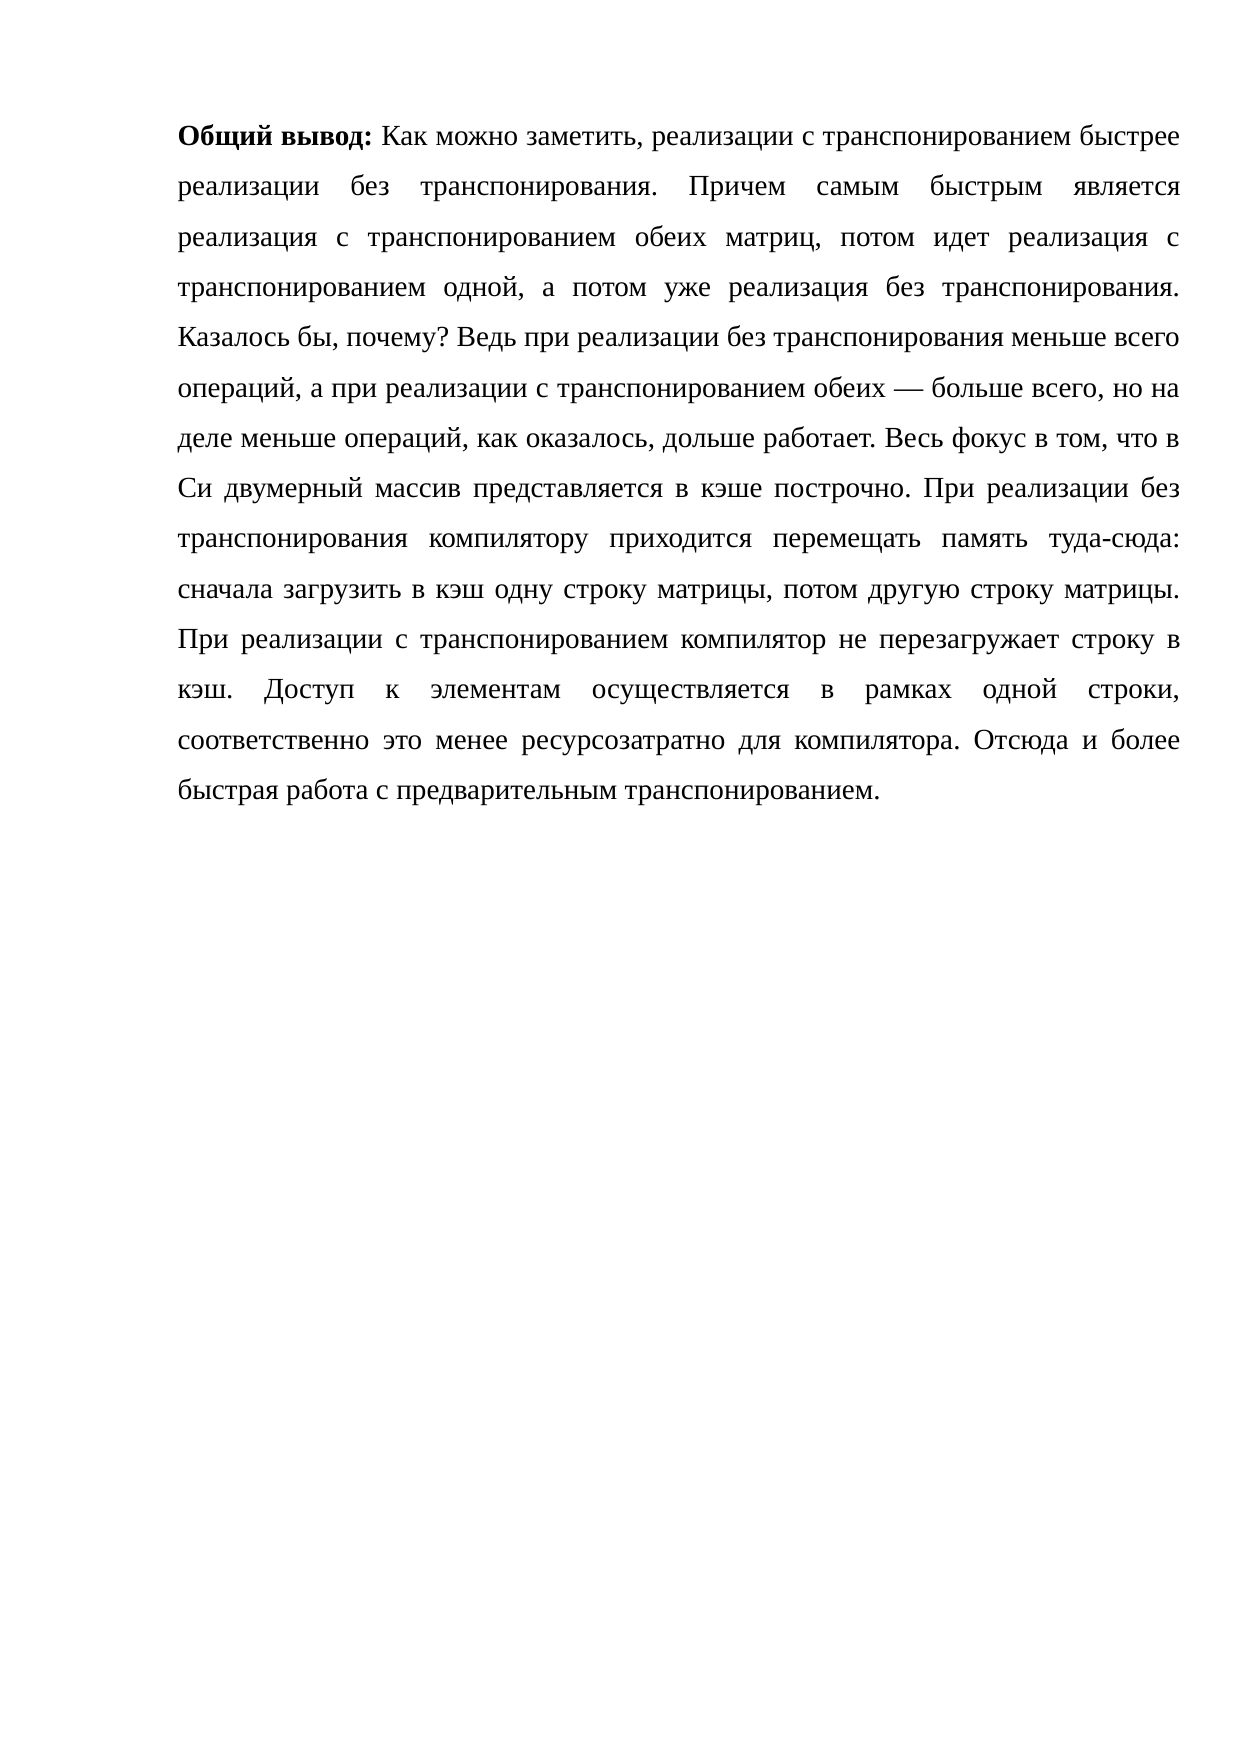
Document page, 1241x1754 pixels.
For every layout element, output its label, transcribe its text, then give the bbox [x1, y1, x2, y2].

text Общий вывод: Как можно заметить, реализации с транспонированием быстрее реализации без транспонирования. Причем самым быстрым является реализация с транспонированием обеих матриц, потом идет реализация с транспонированием одной, а потом уже реализация без транспонирования. Казалось бы, почему? Ведь при реализации без транспонирования меньше всего операций, а при реализации с транспонированием обеих — больше всего, но на деле меньше операций, как оказалось, дольше работает. Весь фокус в том, что в Си двумерный массив представляется в кэше построчно. При реализации без транспонирования компилятору приходится перемещать память туда-сюда: сначала загрузить в кэш одну строку матрицы, потом другую строку матрицы. При реализации с транспонированием компилятор не перезагружает строку в кэш. Доступ к элементам осуществляется в рамках одной строки, соответственно это менее ресурсозатратно для компилятора. Отсюда и более быстрая работа с предварительным транспонированием. [177, 118, 1181, 806]
